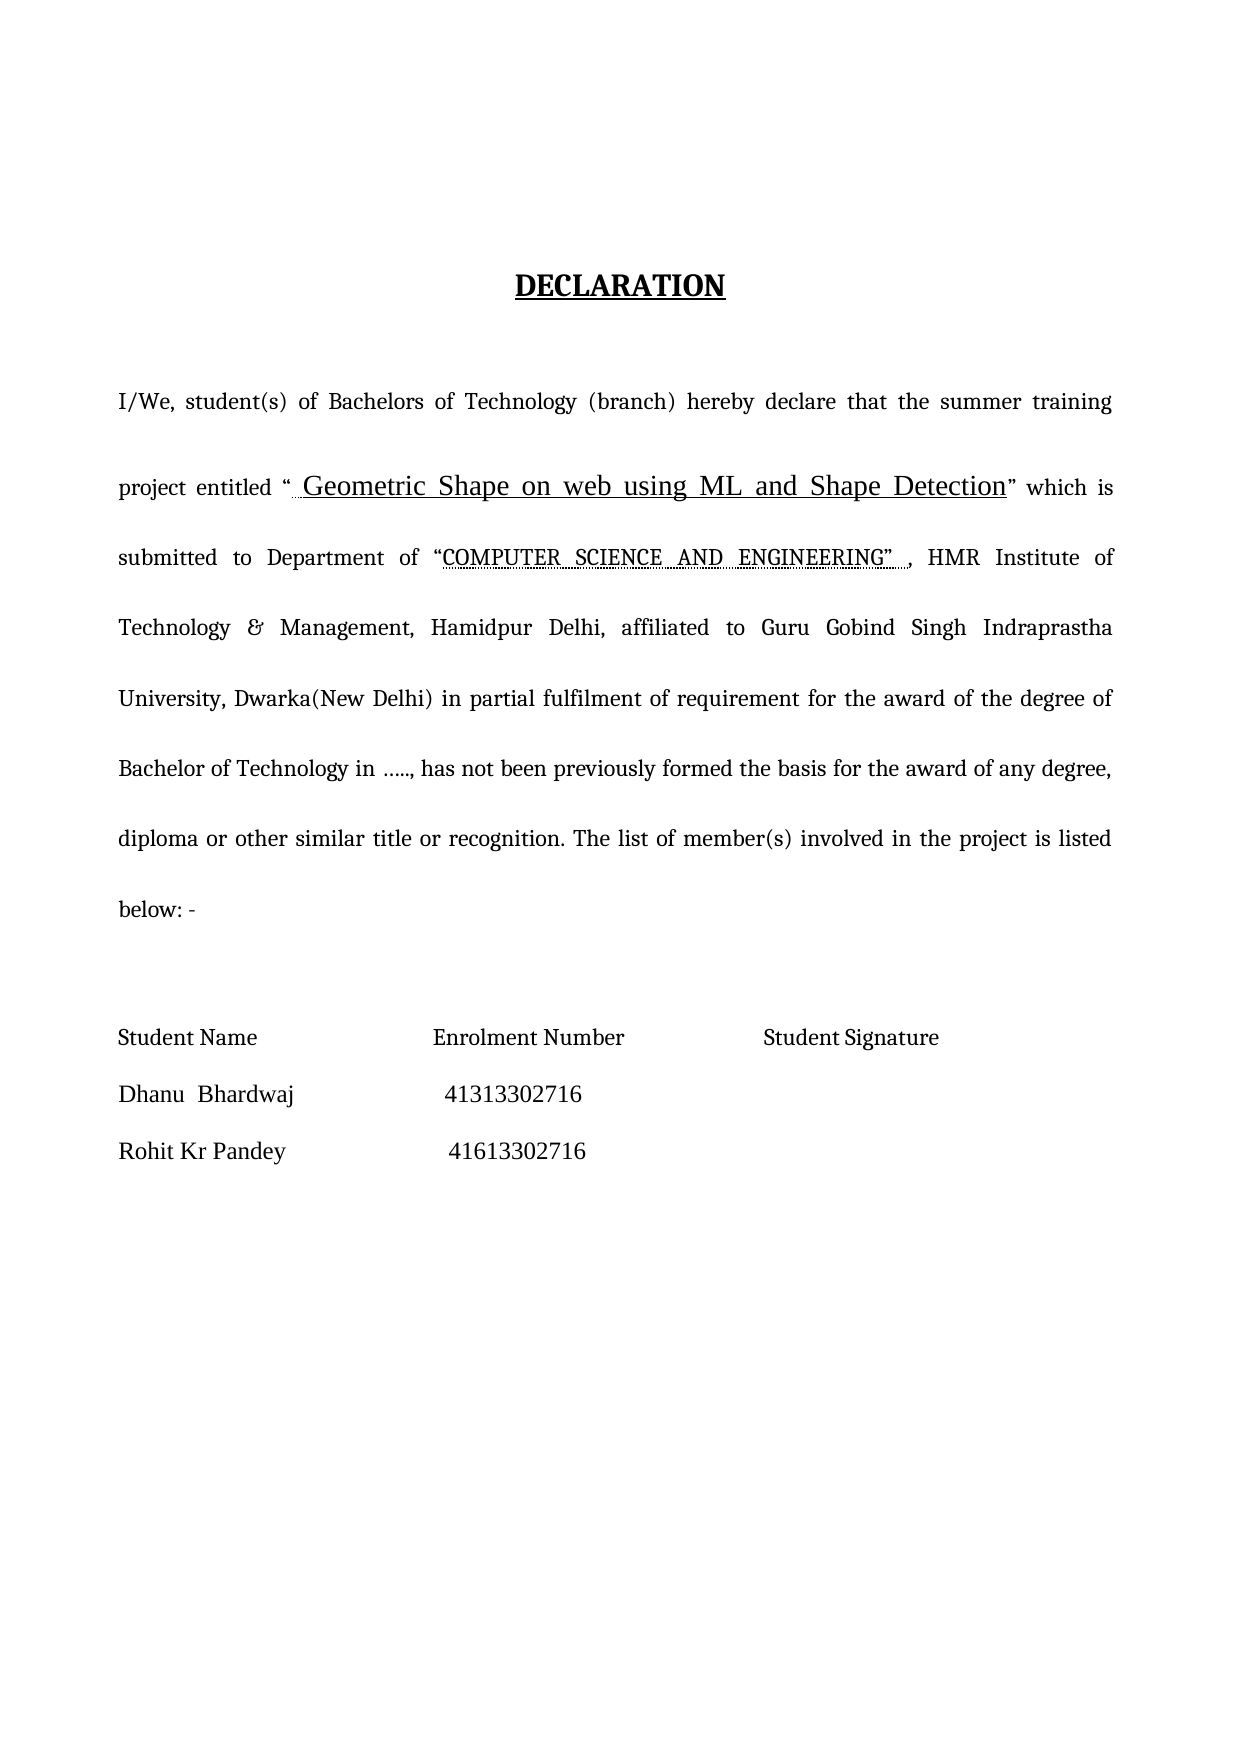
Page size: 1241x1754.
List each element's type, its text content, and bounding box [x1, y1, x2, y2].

text DECLARATION [118, 267, 1122, 304]
text Student Name Enrolment Number Student Signature [118, 1022, 1122, 1051]
text I/We, student(s) of Bachelors of Technology (branch) hereby declare that the summer training project entitled “ Geometric Shape on web using ML and Shape Detection” which is submitted to Department of “COMPUTER SCIENCE AND ENGINEERING” , HMR Institute of Technology & Management, Hamidpur Delhi, affiliated to Guru Gobind Singh Indraprastha University, Dwarka(New Delhi) in partial fulfilment of requirement for the award of the degree of Bachelor of Technology in ….., has not been previously formed the basis for the award of any degree, diploma or other similar title or recognition. The list of member(s) involved in the project is listed below: - [118, 388, 1114, 923]
text Rohit Kr Pandey 41613302716 [118, 1136, 1122, 1165]
text Dhanu Bhardwaj 41313302716 [118, 1079, 1122, 1108]
